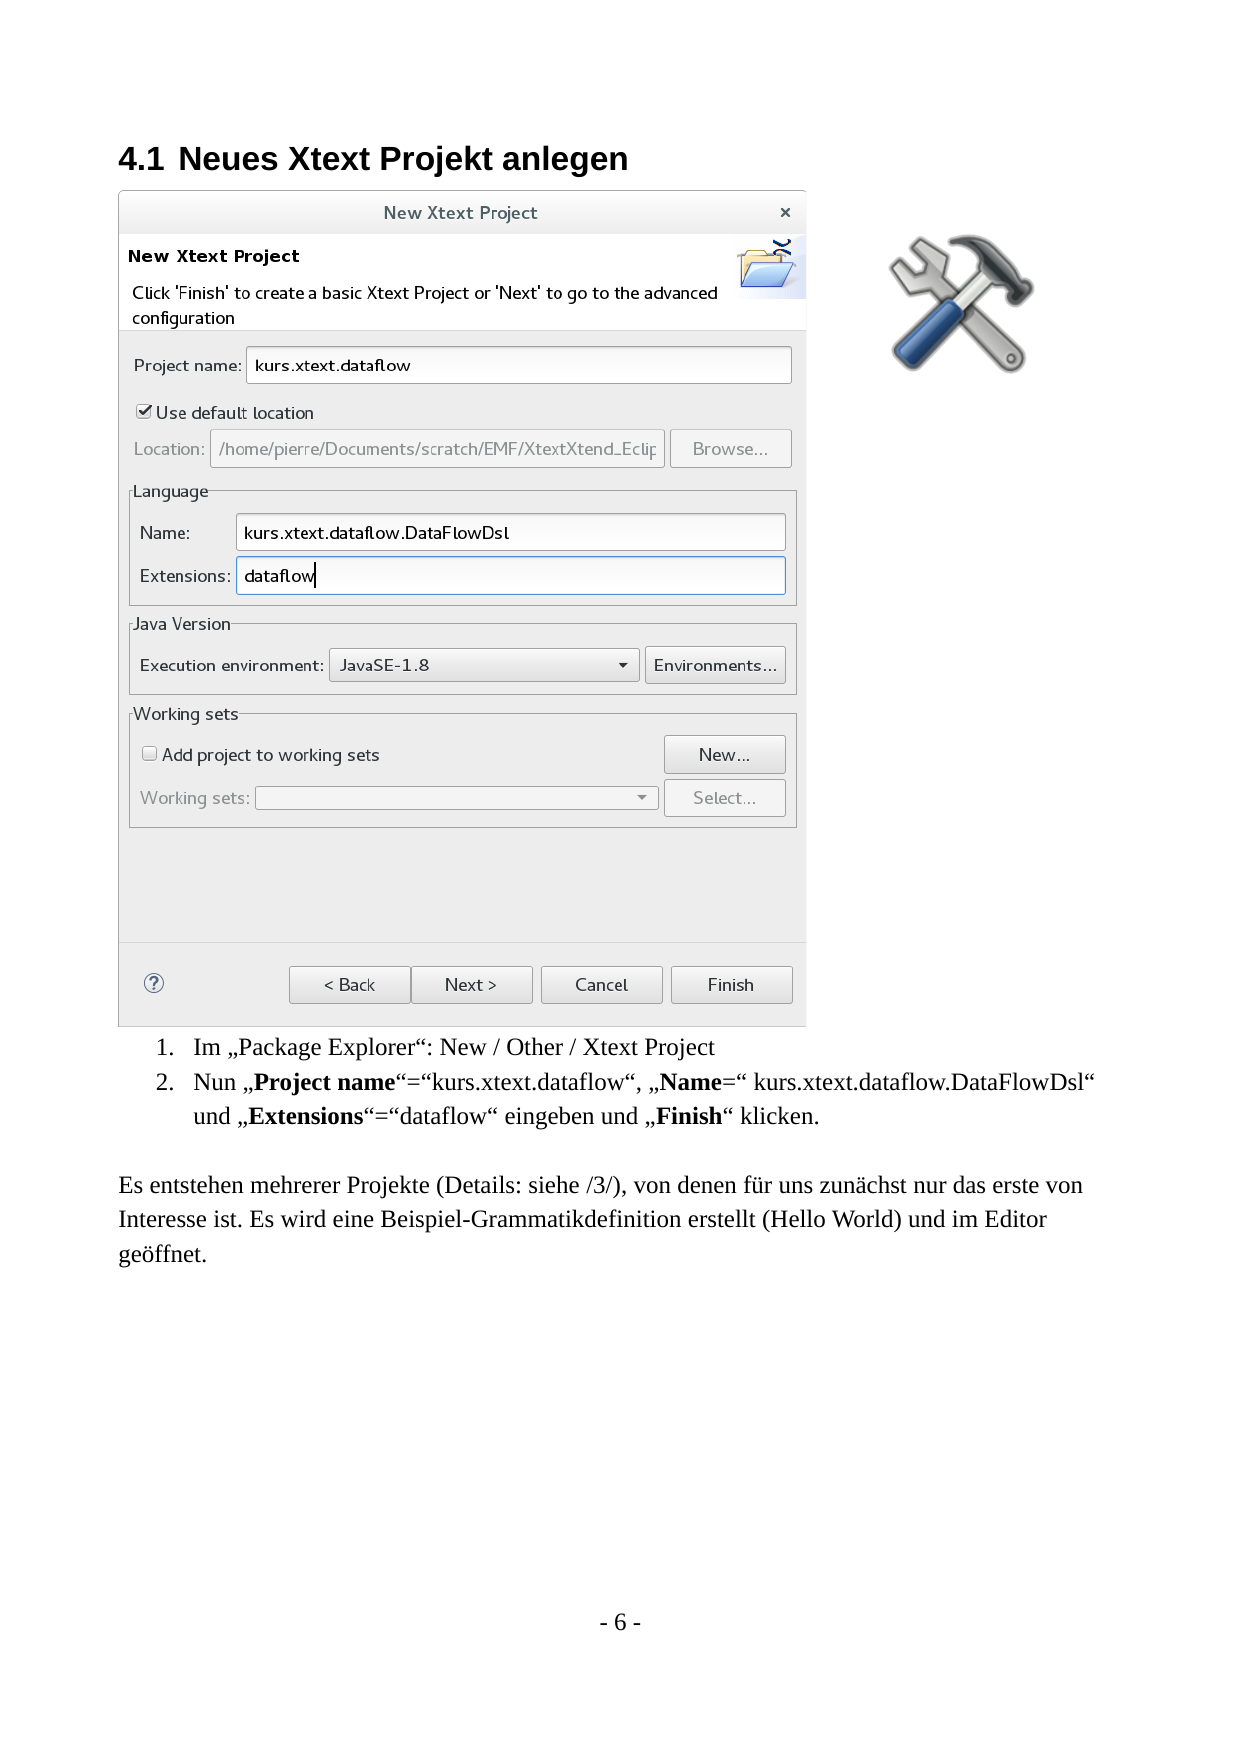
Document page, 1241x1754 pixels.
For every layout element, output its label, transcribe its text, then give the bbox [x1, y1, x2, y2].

picture [887, 228, 1036, 377]
list Nun „Project name“=“kurs.xtext.dataflow“, „Name=“ kurs.xtext.dataflow.DataFlowDsl“ und „Extensions“=“dataflow“ eingeben und „Finish“ klicken. [156, 1067, 1122, 1130]
list Im „Package Explorer“: New / Other / Xtext Project [156, 1032, 1122, 1061]
text Es entstehen mehrerer Projekte (Details: siehe /3/), von denen für uns zunächst nur das erste von Interesse ist. Es wird eine Beispiel-Grammatikdefinition erstellt (Hello World) und im Editor geöffnet. [118, 1170, 1122, 1268]
picture [118, 190, 807, 1027]
subtitle Neues Xtext Projekt anlegen [118, 139, 1122, 178]
